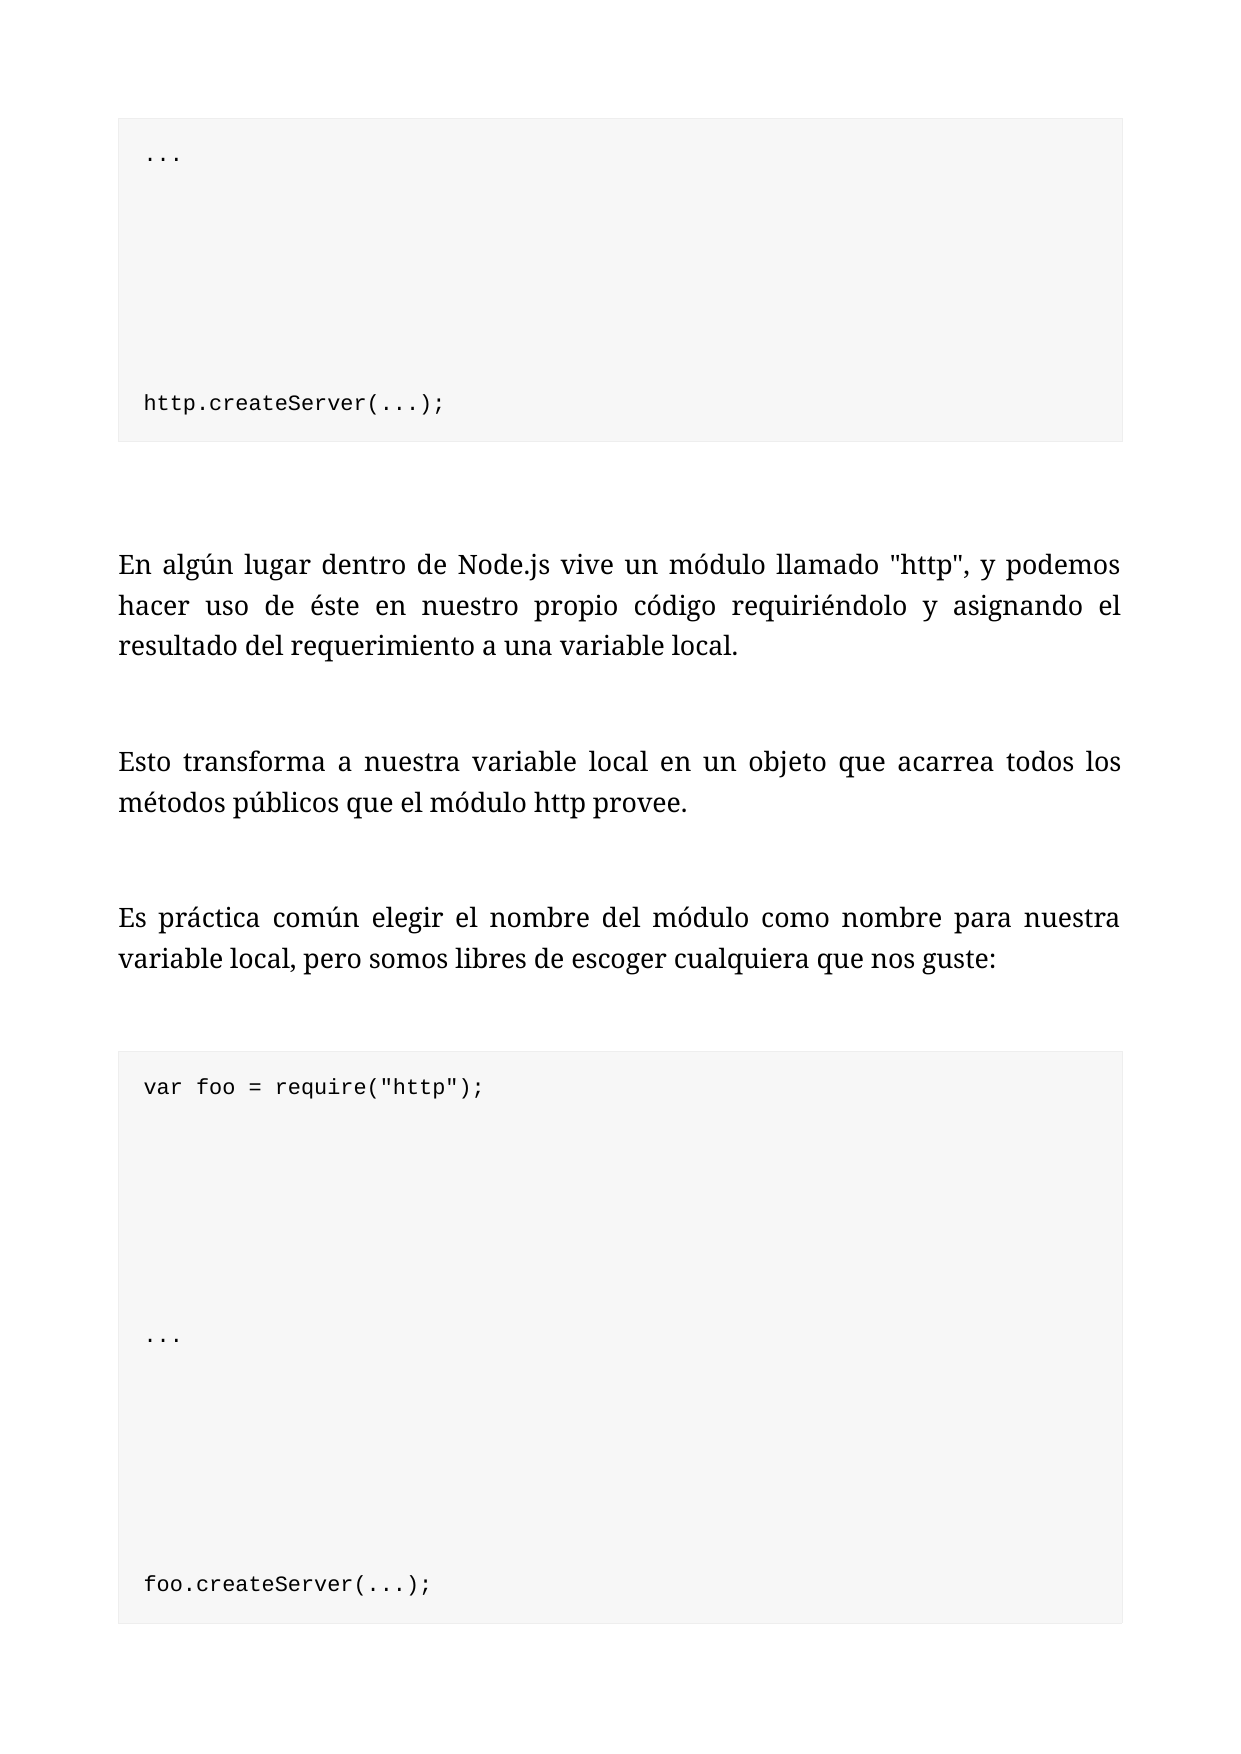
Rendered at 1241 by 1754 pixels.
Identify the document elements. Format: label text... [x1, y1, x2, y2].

text foo.createServer(...); [119, 1548, 1122, 1623]
text Esto transforma a nuestra variable local en un objeto que acarrea todos los métodos públicos que el módulo http provee. [118, 738, 1122, 820]
text En algún lugar dentro de Node.js vive un módulo llamado "http", y podemos hacer uso de éste en nuestro propio código requiriéndolo y asignando el resultado del requerimiento a una variable local. [118, 542, 1122, 663]
text ... [119, 119, 1122, 168]
text ... [119, 1299, 1122, 1349]
text http.createServer(...); [119, 367, 1122, 441]
text Es práctica común elegir el nombre del módulo como nombre para nuestra variable local, pero somos libres de escoger cualquiera que nos guste: [118, 895, 1122, 976]
text var foo = require("http"); [119, 1052, 1122, 1101]
